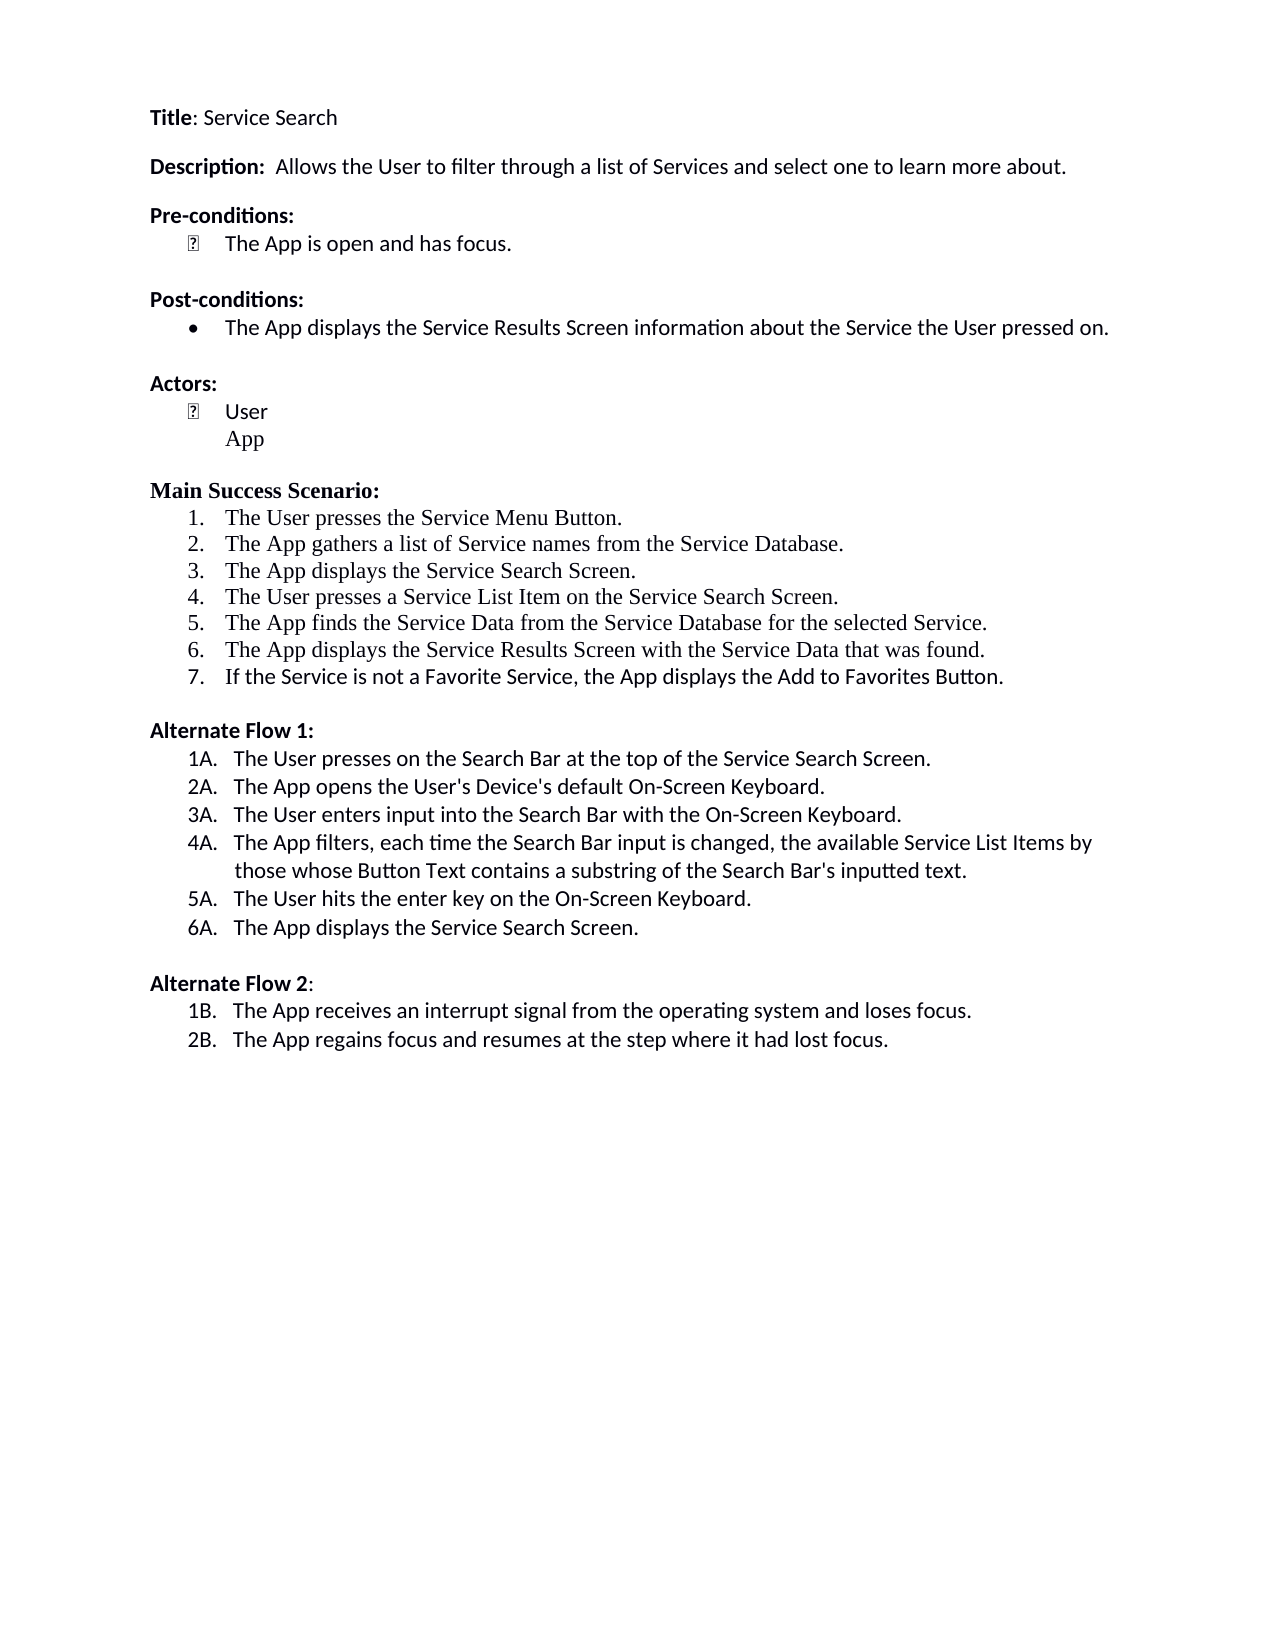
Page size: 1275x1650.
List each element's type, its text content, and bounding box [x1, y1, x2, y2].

text 5A. The User hits the enter key on the On-Screen Keyboard. [187, 884, 1125, 913]
text 4A. The App filters, each time the Search Bar input is changed, the available Service List Items by those whose Button Text contains a substring of the Search Bar's inputted text. [187, 828, 1125, 884]
text Description: Allows the User to filter through a list of Services and select one to learn more about. [150, 152, 1125, 180]
list The App displays the Service Search Screen. [187, 557, 1125, 583]
list The App gathers a list of Service names from the Service Database. [187, 530, 1125, 557]
list If the Service is not a Favorite Service, the App displays the Add to Favorites Button. [187, 662, 1125, 690]
text Alternate Flow 2: [150, 969, 1125, 997]
text Pre-conditions: [150, 201, 1125, 229]
text 2B. The App regains focus and resumes at the step where it had lost focus. [187, 1025, 1125, 1053]
text Alternate Flow 1: [150, 716, 1125, 744]
text 2A. The App opens the User's Device's default On-Screen Keyboard. [187, 772, 1125, 801]
list The App displays the Service Results Screen with the Service Data that was found. [187, 636, 1125, 662]
text 1B. The App receives an interrupt signal from the operating system and loses focus. [187, 997, 1125, 1025]
list The App finds the Service Data from the Service Database for the selected Service. [187, 609, 1125, 636]
text Main Success Scenario: [150, 478, 1125, 504]
list App [187, 425, 1125, 451]
list The App is open and has focus. [187, 229, 1125, 257]
text 6A. The App displays the Service Search Screen. [187, 913, 1125, 941]
text Actors: [150, 369, 1125, 397]
text Title: Service Search [150, 103, 1125, 131]
list The App displays the Service Results Screen information about the Service the User pressed on. [187, 313, 1125, 341]
list The User presses a Service List Item on the Service Search Screen. [187, 583, 1125, 609]
text 3A. The User enters input into the Search Bar with the On-Screen Keyboard. [187, 801, 1125, 828]
text Post-conditions: [150, 285, 1125, 313]
list User [187, 397, 1125, 425]
list The User presses the Service Menu Button. [187, 504, 1125, 530]
text 1A. The User presses on the Search Bar at the top of the Service Search Screen. [187, 744, 1125, 772]
